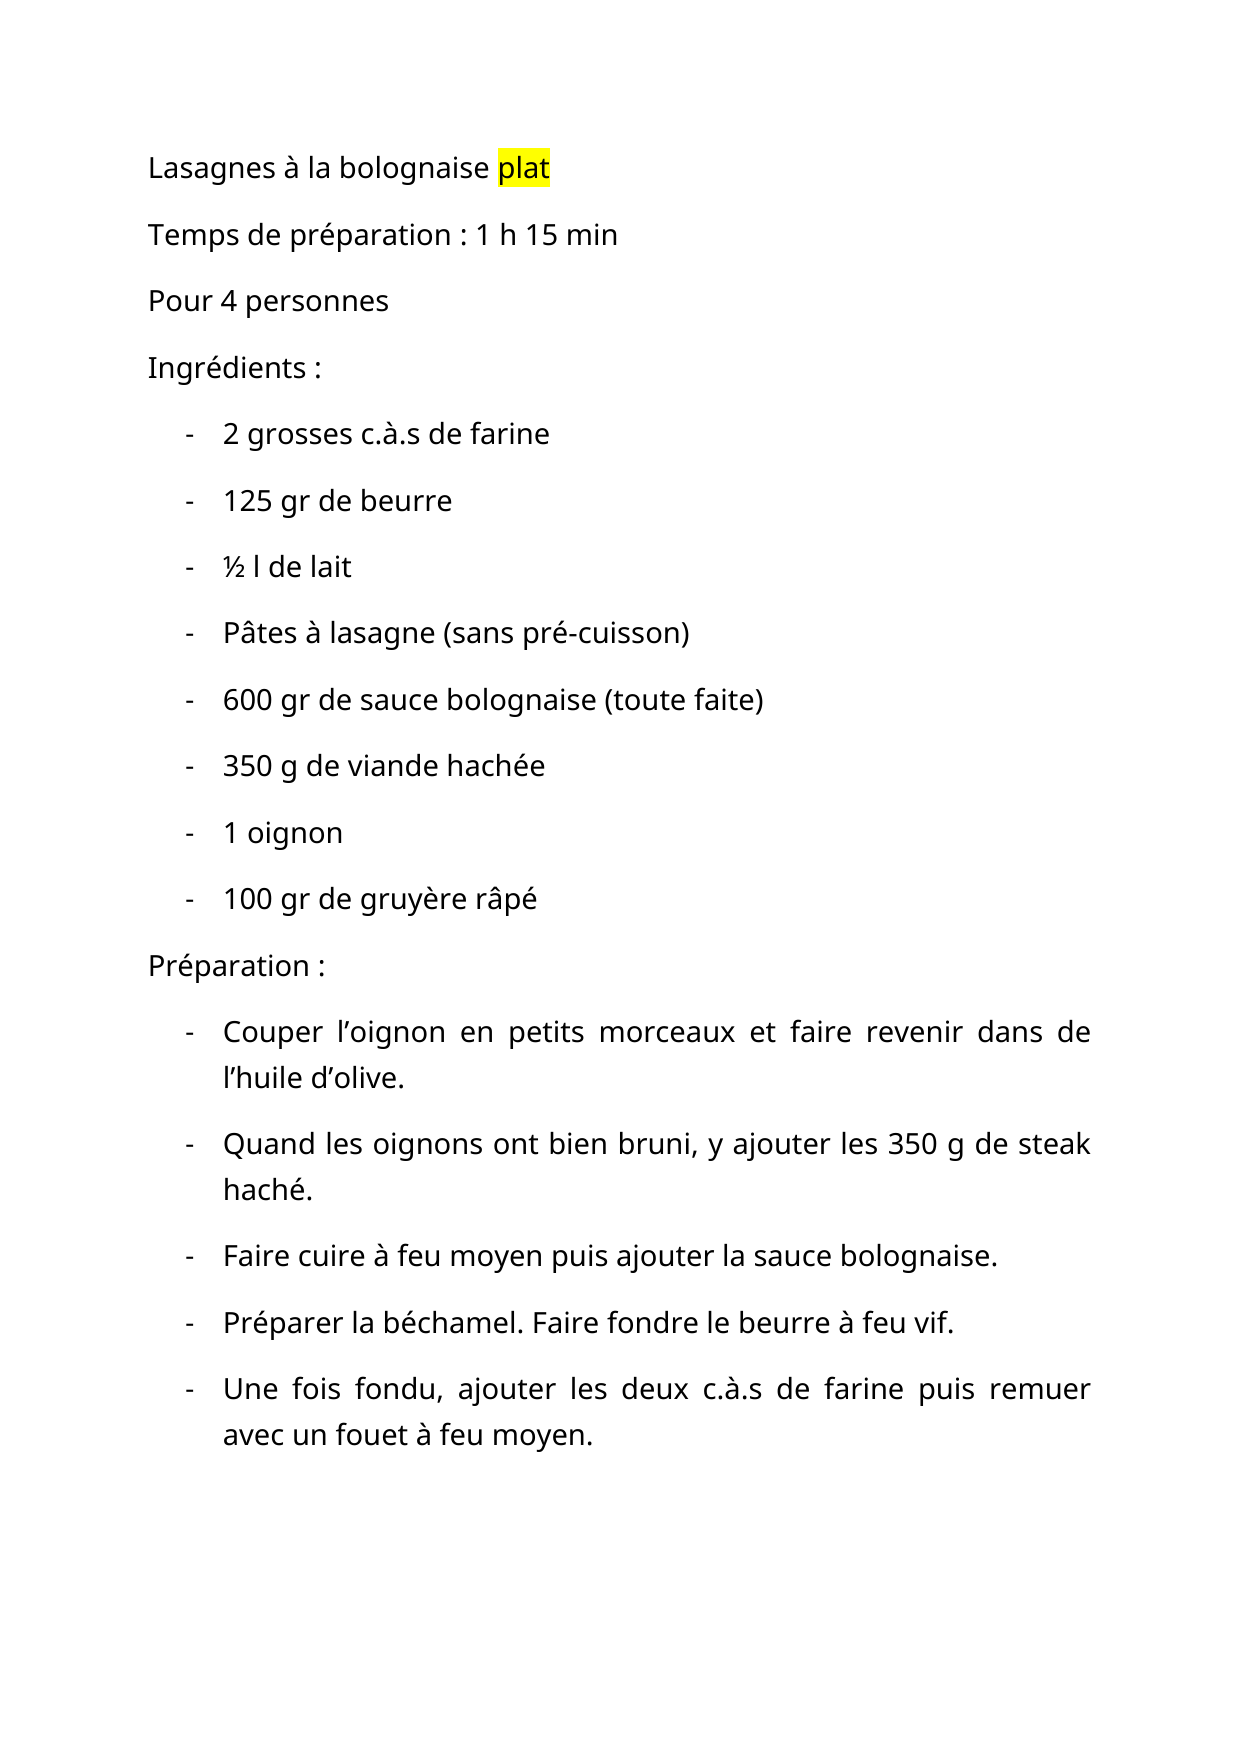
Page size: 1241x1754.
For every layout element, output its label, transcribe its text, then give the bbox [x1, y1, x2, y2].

text Temps de préparation : 1 h 15 min [148, 214, 1093, 254]
list Faire cuire à feu moyen puis ajouter la sauce bolognaise. [185, 1236, 1093, 1275]
list Quand les oignons ont bien bruni, y ajouter les 350 g de steak haché. [185, 1124, 1093, 1209]
list Couper l’oignon en petits morceaux et faire revenir dans de l’huile d’olive. [185, 1012, 1093, 1097]
list 125 gr de beurre [185, 480, 1093, 519]
text Ingrédients : [148, 347, 1093, 387]
text Pour 4 personnes [148, 281, 1093, 320]
list 350 g de viande hachée [185, 746, 1093, 785]
list 600 gr de sauce bolognaise (toute faite) [185, 679, 1093, 719]
list Préparer la béchamel. Faire fondre le beurre à feu vif. [185, 1302, 1093, 1342]
list 100 gr de gruyère râpé [185, 879, 1093, 918]
list Une fois fondu, ajouter les deux c.à.s de farine puis remuer avec un fouet à feu moyen. [185, 1369, 1093, 1454]
list Pâtes à lasagne (sans pré-cuisson) [185, 613, 1093, 652]
list 1 oignon [185, 812, 1093, 852]
text Lasagnes à la bolognaise plat [148, 148, 1093, 187]
list ½ l de lait [185, 546, 1093, 586]
list 2 grosses c.à.s de farine [185, 413, 1093, 453]
text Préparation : [148, 945, 1093, 985]
